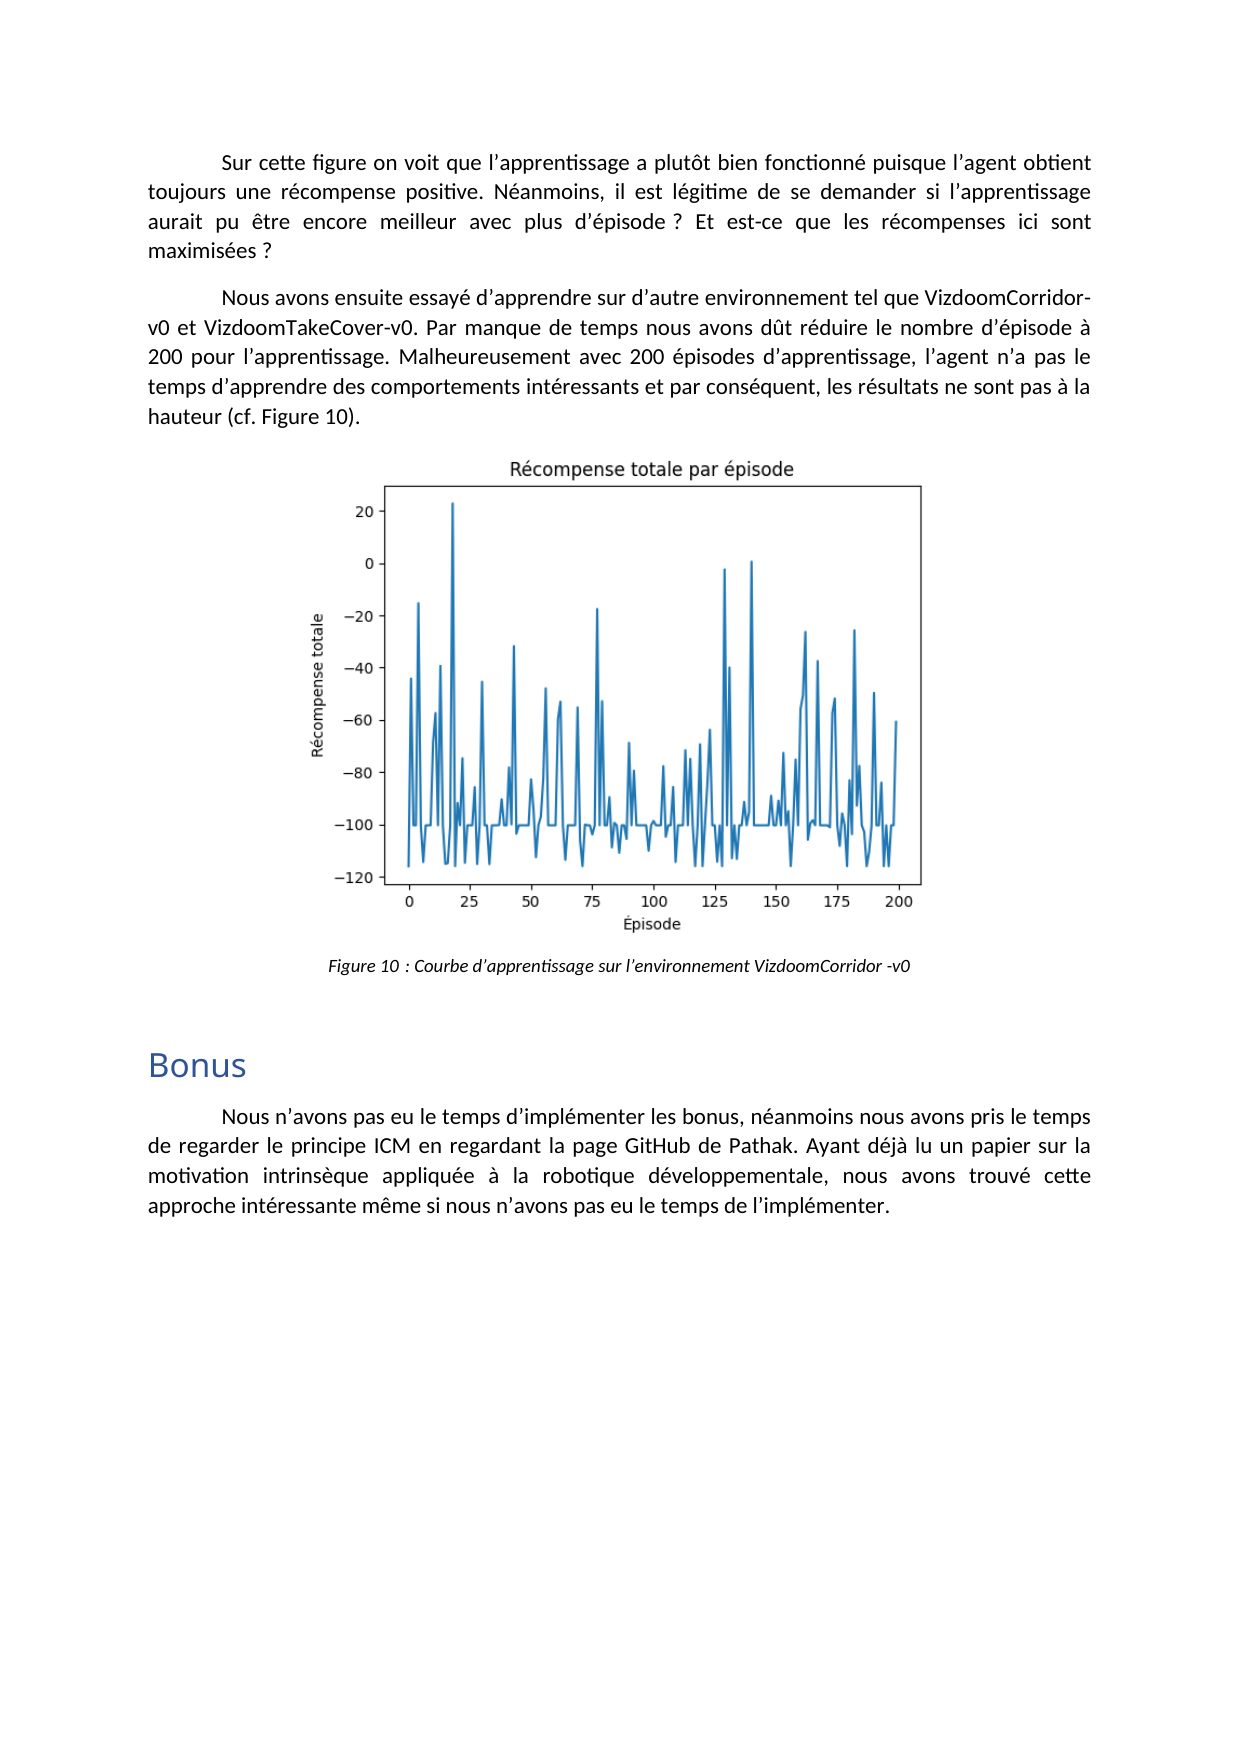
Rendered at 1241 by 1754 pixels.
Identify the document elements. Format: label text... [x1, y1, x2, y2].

subtitle Bonus [148, 1041, 1093, 1087]
text Sur cette figure on voit que l’apprentissage a plutôt bien fonctionné puisque l’agent obtient toujours une récompense positive. Néanmoins, il est légitime de se demander si l’apprentissage aurait pu être encore meilleur avec plus d’épisode ? Et est-ce que les récompenses ici sont maximisées ? [148, 148, 1093, 265]
text Figure 10 : Courbe d’apprentissage sur l’environnement VizdoomCorridor -v0 [148, 954, 1093, 977]
text Nous n’avons pas eu le temps d’implémenter les bonus, néanmoins nous avons pris le temps de regarder le principe ICM en regardant la page GitHub de Pathak. Ayant déjà lu un papier sur la motivation intrinsèque appliquée à la robotique développementale, nous avons trouvé cette approche intéressante même si nous n’avons pas eu le temps de l’implémenter. [148, 1102, 1093, 1219]
text Nous avons ensuite essayé d’apprendre sur d’autre environnement tel que VizdoomCorridor-v0 et VizdoomTakeCover-v0. Par manque de temps nous avons dût réduire le nombre d’épisode à 200 pour l’apprentissage. Malheureusement avec 200 épisodes d’apprentissage, l’agent n’a pas le temps d’apprendre des comportements intéressants et par conséquent, les résultats ne sont pas à la hauteur (cf. Figure 10). [148, 283, 1093, 430]
